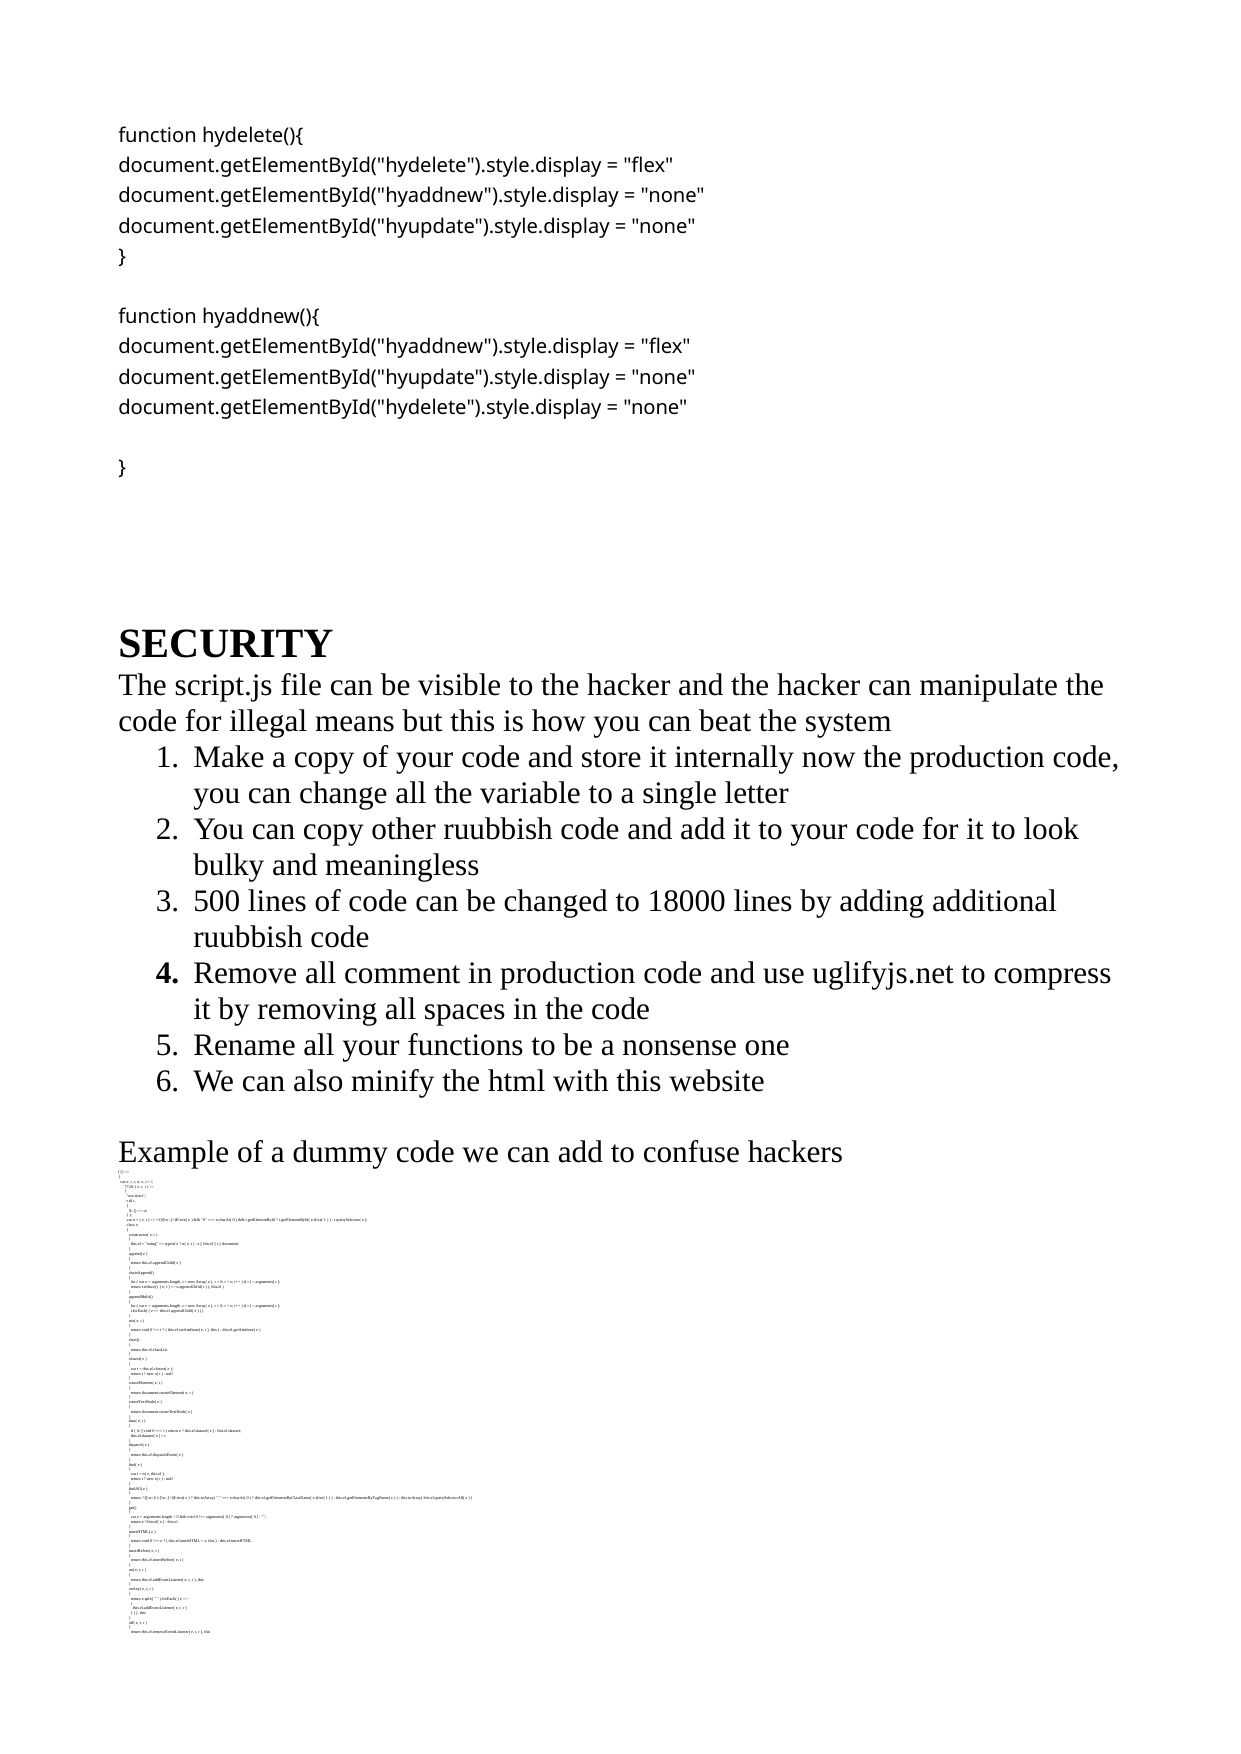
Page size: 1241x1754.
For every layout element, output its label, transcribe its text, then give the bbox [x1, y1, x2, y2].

text return t ? new o( t ) : null [118, 1476, 1122, 1481]
text { [118, 1510, 1122, 1515]
text return this.el.appendChild( e ) [118, 1261, 1122, 1266]
text } [118, 1414, 1122, 1419]
text { [118, 1625, 1122, 1630]
text { [118, 1256, 1122, 1261]
text { [118, 1591, 1122, 1596]
text document.getElementById("hydelete").style.display = "none" [118, 390, 1122, 420]
text "use strict"; [118, 1194, 1122, 1198]
text this.el.dataset[ e ] = t [118, 1433, 1122, 1438]
text { [118, 1227, 1122, 1232]
text return e ? this.el[ e ] : this.el [118, 1519, 1122, 1524]
text get() [118, 1505, 1122, 1510]
text { [118, 1601, 1122, 1606]
text return t.reduce( ( ( e, t ) => e.appendChild( t ) ), this.el ) [223, 1285, 1122, 1289]
text { [118, 1299, 1122, 1304]
list Rename all your functions to be a nonsense one [156, 1026, 1122, 1062]
text off( e, t, r ) [118, 1620, 1122, 1625]
list Make a copy of your code and store it internally now the production code, you can change all the variable to a single letter [156, 738, 1122, 810]
text return this.el.insertBefore( e, t ) [118, 1558, 1122, 1563]
text dispatch( e ) [118, 1443, 1122, 1448]
text class o [118, 1222, 1122, 1227]
text on( e, t, r ) [118, 1567, 1122, 1572]
text class() [118, 1337, 1122, 1342]
text { [118, 1203, 1122, 1208]
text chainAppend() [118, 1270, 1122, 1275]
text find( e ) [118, 1462, 1122, 1467]
text { [118, 1174, 1122, 1179]
text for ( var e = arguments.length, t = new Array( e ), r = 0; r < e; r++ ) t[ r ] = arguments[ r ]; [118, 1280, 1122, 1285]
text constructor( e, t ) [118, 1232, 1122, 1237]
text document.getElementById("hyaddnew").style.display = "flex" [118, 329, 1122, 360]
text return this.el.classList [118, 1347, 1122, 1352]
text } [118, 239, 1122, 269]
text innerHTML( e ) [118, 1529, 1122, 1534]
text } [118, 1246, 1122, 1251]
text return t ? new o( t ) : null [118, 1371, 1122, 1376]
text this.el = "string" == typeof e ? n( e, t ) : e || this.el || t || document [221, 1242, 1122, 1246]
text document.getElementById("hyupdate").style.display = "none" [118, 360, 1122, 390]
text var t = this.el.closest( e ); [118, 1366, 1122, 1371]
text 7720: ( e, t, r ) => [118, 1184, 1122, 1189]
text } [118, 1500, 1122, 1505]
list You can copy other ruubbish code and add it to your code for it to look bulky and meaningless [156, 810, 1122, 882]
text } [118, 1333, 1122, 1337]
text function hyaddnew(){ [118, 299, 1122, 329]
text return document.createTextNode( e ) [118, 1409, 1122, 1414]
text } [118, 1524, 1122, 1529]
text this.el.addEventListener( e, t, r ) [118, 1606, 1122, 1611]
text { [118, 1467, 1122, 1472]
text appendMulti() [118, 1294, 1122, 1299]
text } [118, 1615, 1122, 1620]
text insertBefore( e, t ) [118, 1548, 1122, 1553]
text The script.js file can be visible to the hacker and the hacker can manipulate the code for illegal means but this is how you can beat the system [118, 667, 1122, 738]
text createElement( e, t ) [162, 1381, 1122, 1385]
text { [118, 1237, 1122, 1242]
text t.forEach( ( e => this.el.appendChild( e ) ) ) [203, 1309, 1122, 1313]
text } [118, 1481, 1122, 1486]
text } [118, 1438, 1122, 1443]
list 500 lines of code can be changed to 18000 lines by adding additional ruubbish code [156, 882, 1122, 954]
text function hydelete(){ [118, 118, 1122, 148]
text document.getElementById("hyupdate").style.display = "none" [118, 209, 1122, 239]
text document.getElementById("hyaddnew").style.display = "none" [118, 178, 1122, 209]
text ) [161, 1400, 1122, 1404]
text ) : this.el.innerHTML [216, 1539, 1122, 1543]
text ), this [201, 1630, 1122, 1634]
text } [118, 1313, 1122, 1318]
text { [118, 1385, 1122, 1390]
text return e.split( " " ).forEach( ( e => [118, 1596, 1122, 1601]
text var n = ( e, t ) => /^(#[\w-.]+)$/.test( e ) && "#" === e.charAt( 0 ) && t.getElementById ? t.getElementById( e.slice( 1 ) ) : t.querySelector( e ); [365, 1218, 1122, 1222]
text } [118, 1352, 1122, 1357]
text } [118, 450, 1122, 481]
text append( e ) [118, 1251, 1122, 1256]
text ( () => [123, 1170, 1122, 1174]
text if ( !e || void 0 === t ) return e ? this.el.dataset[ e ] : this.el.dataset; [118, 1428, 1122, 1433]
text } ); [118, 1213, 1122, 1218]
text return this.el.addEventListener( e, t, r ), this [118, 1577, 1122, 1582]
text } [118, 1395, 1122, 1400]
list We can also minify the html with this website [156, 1062, 1122, 1098]
text } ) ), this [137, 1611, 1122, 1615]
text { [118, 1275, 1122, 1280]
text } [118, 1563, 1122, 1567]
text var e = arguments.length > 0 && void 0 !== arguments[ 0 ] ? arguments[ 0 ] : ""; [252, 1515, 1122, 1519]
text findAll( e ) [118, 1486, 1122, 1491]
text { [118, 1189, 1122, 1194]
text } [118, 1582, 1122, 1587]
text return document.createElement( e, t ) [118, 1390, 1122, 1395]
text document.getElementById("hydelete").style.display = "flex" [118, 148, 1122, 178]
text { [118, 1361, 1122, 1366]
text { [118, 1491, 1122, 1496]
text r.d( t, [118, 1198, 1122, 1203]
text { [118, 1323, 1122, 1328]
text { [118, 1448, 1122, 1452]
text var e, t, r, n, o, i = { [118, 1179, 1122, 1184]
list Remove all comment in production code and use uglifyjs.net to compress it by removing all spaces in the code [156, 954, 1122, 1026]
text SECURITY [118, 619, 1122, 667]
text { [118, 1534, 1122, 1539]
text { [118, 1572, 1122, 1577]
text ); [163, 1472, 1122, 1476]
text { [118, 1404, 1122, 1409]
text Example of a dummy code we can add to confuse hackers [118, 1134, 1122, 1170]
text } [118, 1543, 1122, 1548]
text X: () => ce [118, 1208, 1122, 1213]
text { [118, 1342, 1122, 1347]
text { [118, 1553, 1122, 1558]
text ) [146, 1357, 1122, 1361]
text attr( e, t ) [118, 1318, 1122, 1323]
text for ( var e = arguments.length, t = new Array( e ), r = 0; r < e; r++ ) t[ r ] = arguments[ r ]; [118, 1304, 1122, 1309]
text onAny( e, t, r ) [153, 1587, 1122, 1591]
text { [118, 1424, 1122, 1428]
text return this.el.dispatchEvent( e ) [118, 1452, 1122, 1457]
text } [118, 1457, 1122, 1462]
text data( e, t ) [118, 1419, 1122, 1424]
text } [118, 1266, 1122, 1270]
text return void 0 !== t ? ( this.el.setAttribute( e, t ), this ) : this.el.getAttribute( e ) [118, 1328, 1122, 1333]
text } [118, 1289, 1122, 1294]
text } [118, 1376, 1122, 1381]
